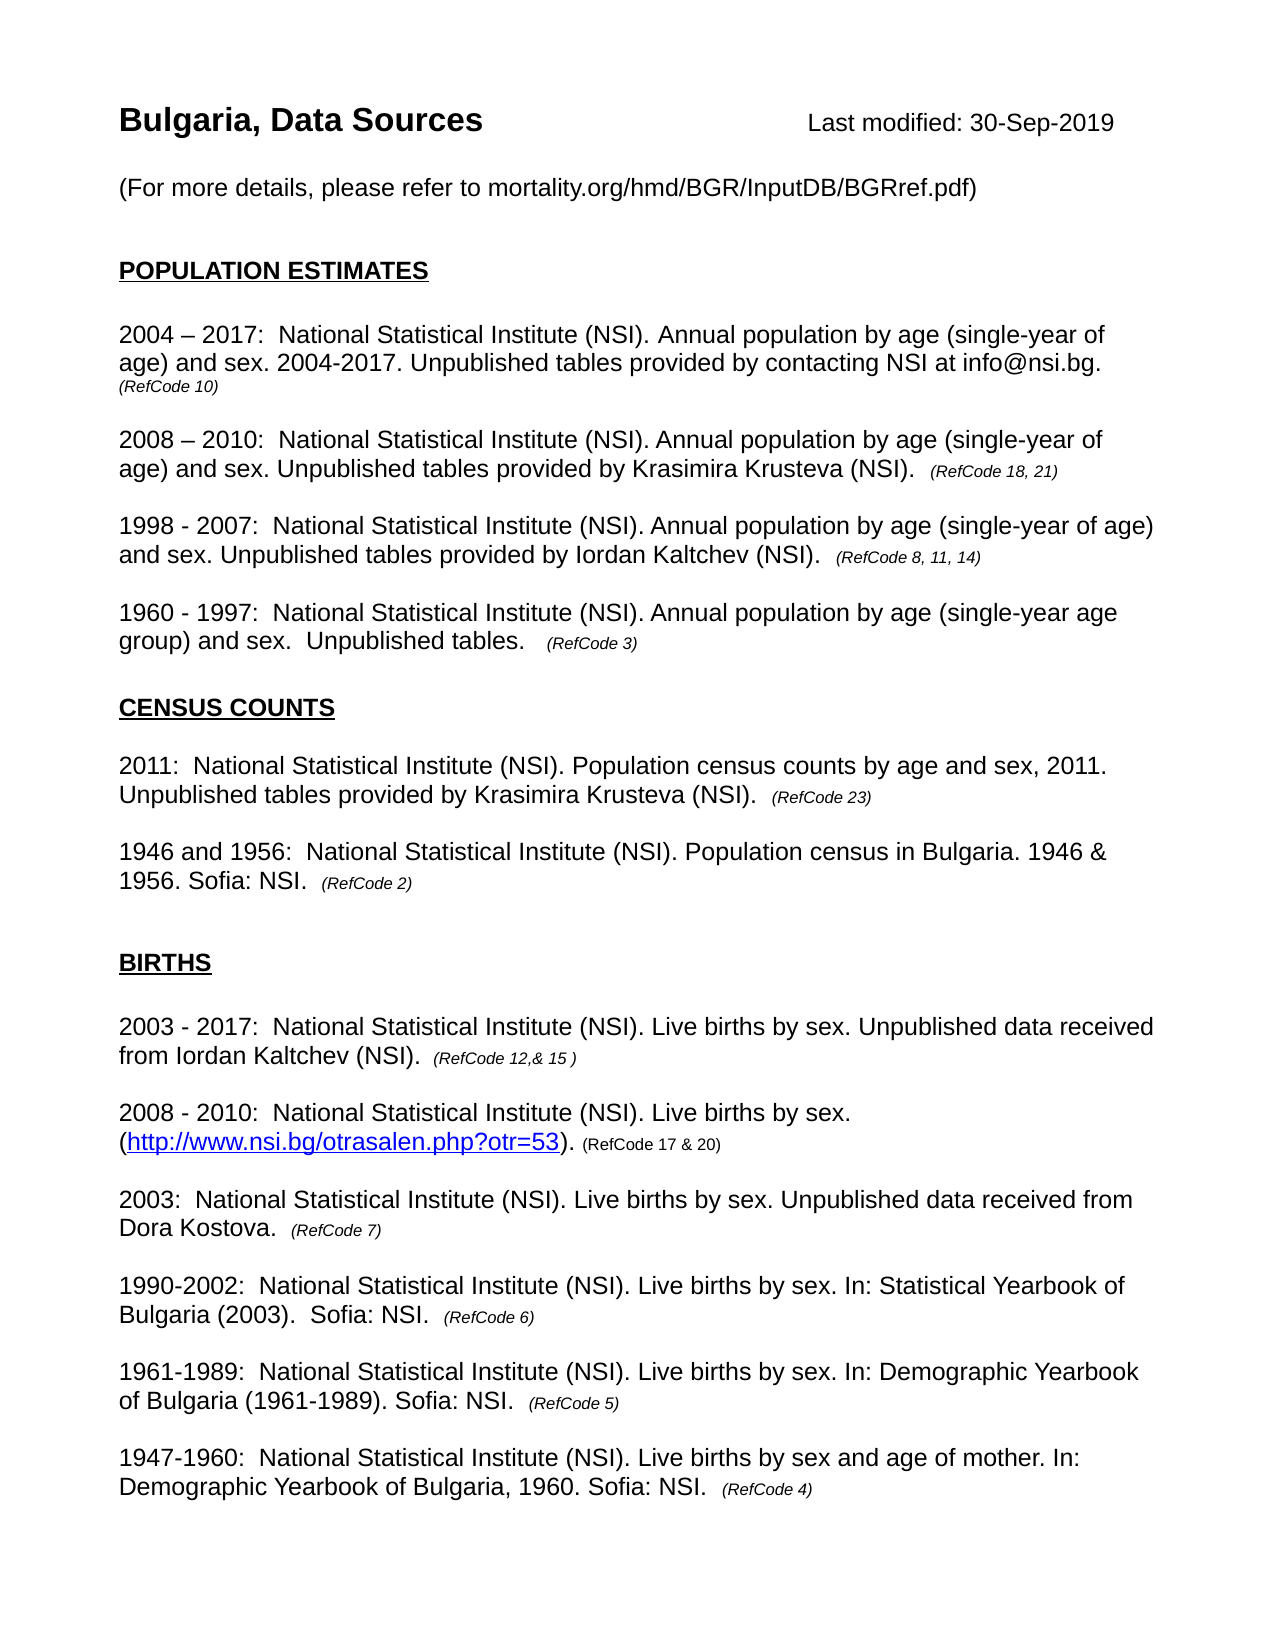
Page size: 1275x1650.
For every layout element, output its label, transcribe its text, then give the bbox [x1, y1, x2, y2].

text Unpublished tables provided by Krasimira Krusteva (NSI). (RefCode 23) [118, 780, 1156, 808]
text 2008 - 2010: National Statistical Institute (NSI). Live births by sex. (http://www.nsi.bg/otrasalen.php?otr=53). (RefCode 17 & 20) [118, 1098, 1156, 1156]
text 2008 – 2010: National Statistical Institute (NSI). Annual population by age (single-year of age) and sex. Unpublished tables provided by Krasimira Krusteva (NSI). (RefCode 18, 21) [118, 425, 1156, 483]
text 1961-1989: National Statistical Institute (NSI). Live births by sex. In: Demographic Yearbook of Bulgaria (1961-1989). Sofia: NSI. (RefCode 5) [118, 1357, 1156, 1415]
text 1947-1960: National Statistical Institute (NSI). Live births by sex and age of mother. In: Demographic Yearbook of Bulgaria, 1960. Sofia: NSI. (RefCode 4) [118, 1443, 1156, 1501]
text 2003 - 2017: National Statistical Institute (NSI). Live births by sex. Unpublished data received from Iordan Kaltchev (NSI). (RefCode 12,& 15 ) [118, 1012, 1156, 1070]
subtitle Bulgaria, Data Sources Last modified: 30-Sep-2019 [118, 100, 1156, 138]
text 1946 and 1956: National Statistical Institute (NSI). Population census in Bulgaria. 1946 & 1956. Sofia: NSI. (RefCode 2) [118, 837, 1156, 895]
text (For more details, please refer to mortality.org/hmd/BGR/InputDB/BGRref.pdf) [118, 173, 1156, 202]
text 1990-2002: National Statistical Institute (NSI). Live births by sex. In: Statistical Yearbook of Bulgaria (2003). Sofia: NSI. (RefCode 6) [118, 1271, 1156, 1328]
text CENSUS COUNTS [118, 693, 1156, 722]
text 2003: National Statistical Institute (NSI). Live births by sex. Unpublished data received from Dora Kostova. (RefCode 7) [118, 1185, 1156, 1242]
subtitle bIRTHS [118, 948, 1156, 977]
subtitle pOPULATION ESTIMATES [118, 256, 1156, 285]
text 2004 – 2017: National Statistical Institute (NSI). Annual population by age (single-year of age) and sex. 2004-2017. Unpublished tables provided by contacting NSI at info@nsi.bg. (RefCode 10) [118, 320, 1156, 396]
text 1960 - 1997: National Statistical Institute (NSI). Annual population by age (single-year age group) and sex. Unpublished tables. (RefCode 3) [118, 598, 1156, 655]
text 2011: National Statistical Institute (NSI). Population census counts by age and sex, 2011. [118, 751, 1156, 780]
text 1998 - 2007: National Statistical Institute (NSI). Annual population by age (single-year of age) and sex. Unpublished tables provided by Iordan Kaltchev (NSI). (RefCode 8, 11, 14) [118, 511, 1156, 569]
